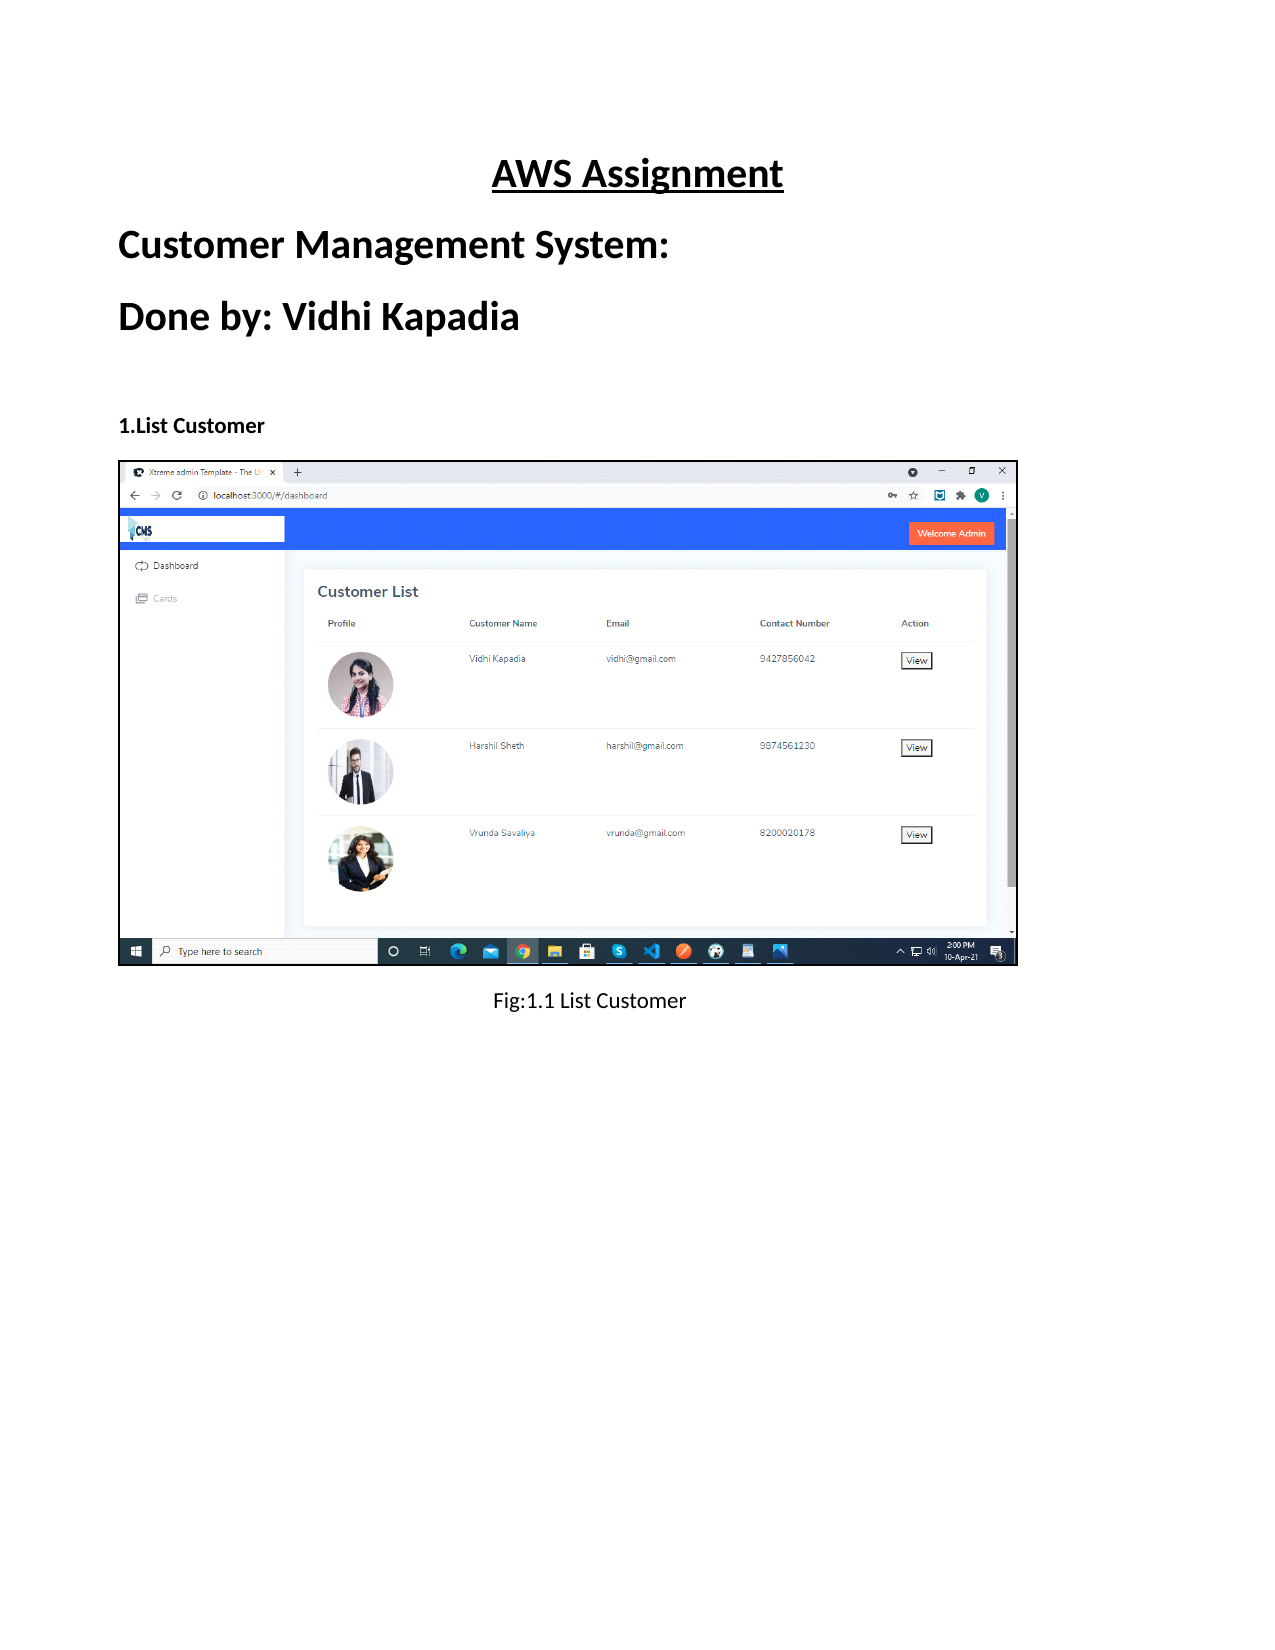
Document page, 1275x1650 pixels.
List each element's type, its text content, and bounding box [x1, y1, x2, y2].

text AWS Assignment [118, 147, 1157, 198]
text Customer Management System: [118, 218, 1157, 269]
text Done by: Vidhi Kapadia [118, 290, 1157, 341]
text 1.List Customer [118, 411, 1157, 439]
text Fig:1.1 List Customer [118, 987, 1157, 1015]
